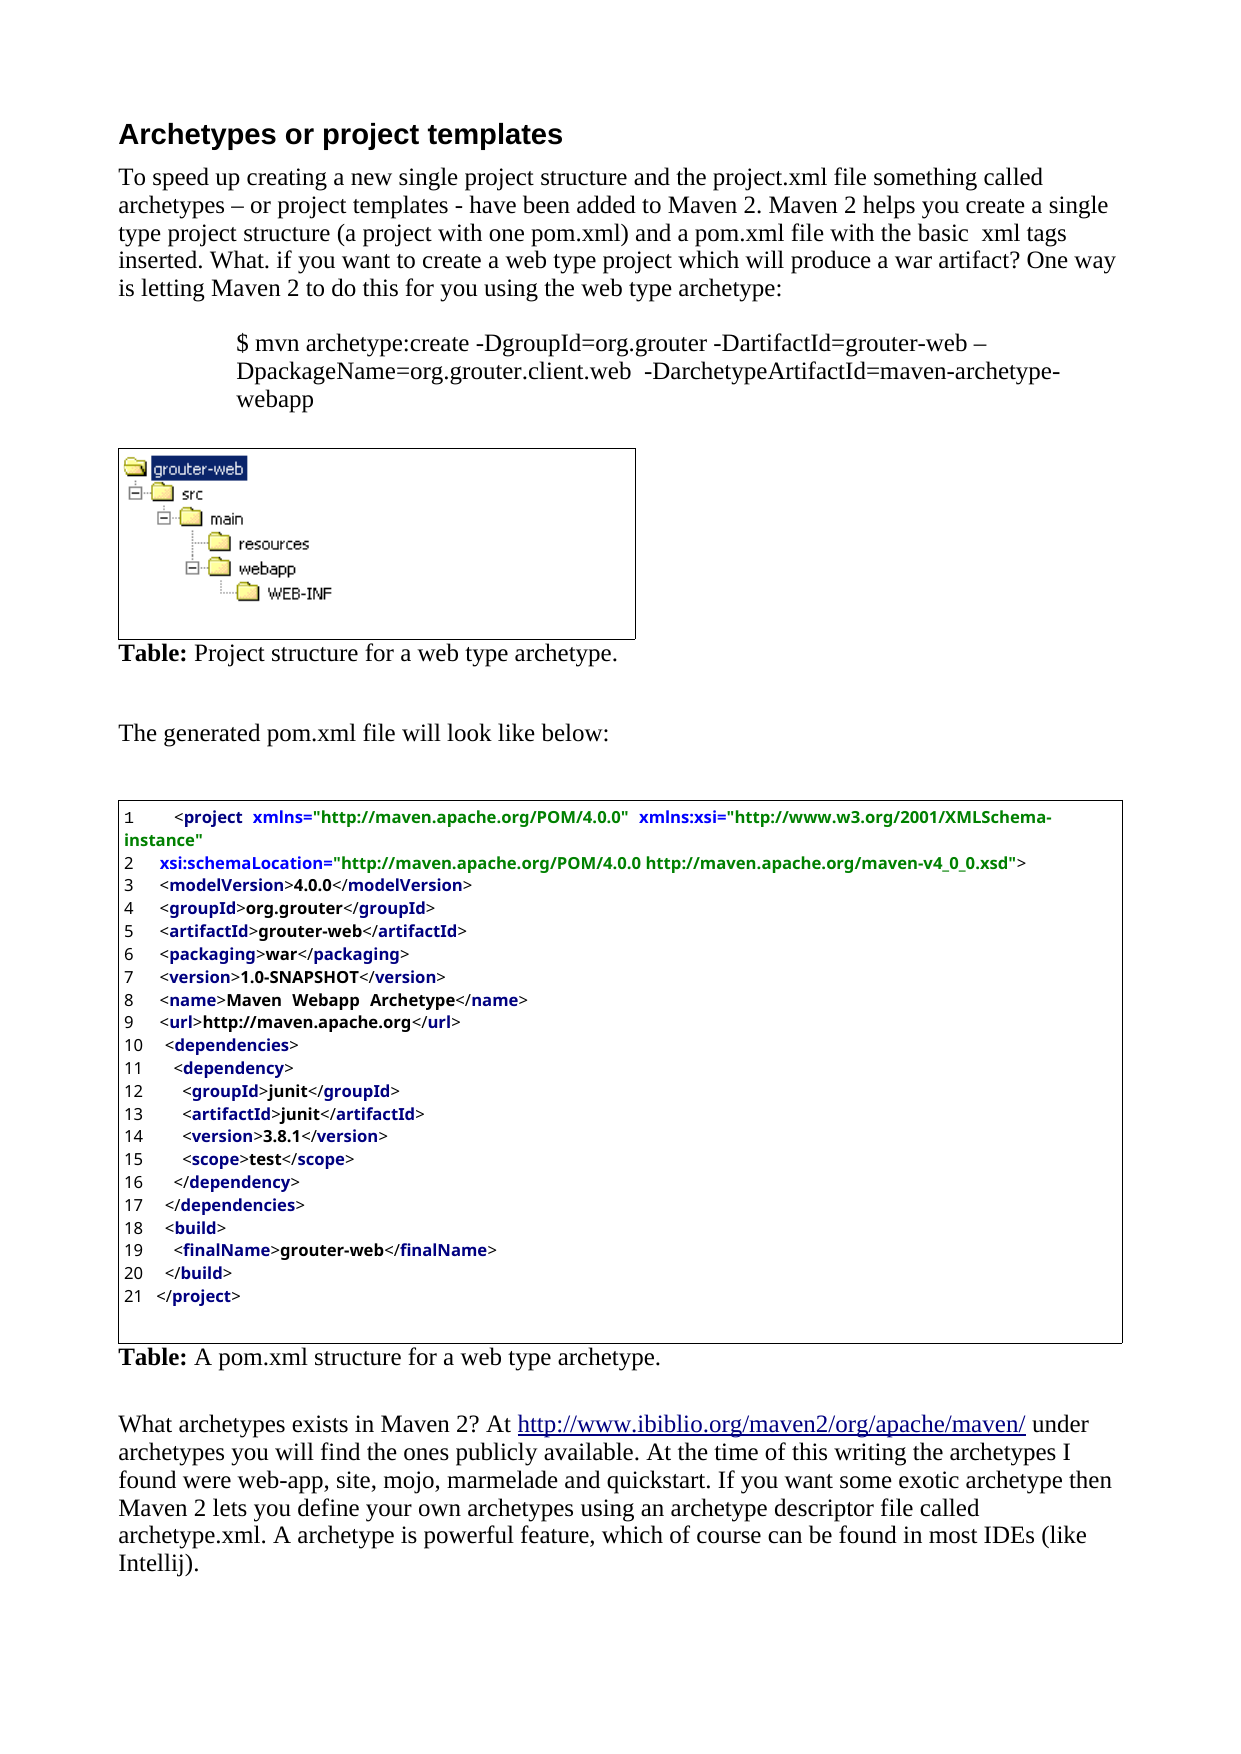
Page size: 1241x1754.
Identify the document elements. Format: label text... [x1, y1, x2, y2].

text The generated pom.xml file will look like below: [118, 719, 1122, 747]
subtitle Archetypes or project templates [118, 118, 1122, 151]
text Table: A pom.xml structure for a web type archetype. [118, 1344, 1122, 1370]
table_header 1 <project xmlns="http://maven.apache.org/POM/4.0.0" xmlns:xsi="http://www.w3.org/2001/XMLSchema-instance" 2 xsi:schemaLocation="http://maven.apache.org/POM/4.0.0 http://maven.apache.org/maven-v4_0_0.xsd"> 3 <modelVersion>4.0.0</modelVersion> 4 <groupId>org.grouter</groupId> 5 <artifactId>grouter-web</artifactId> 6 <packaging>war</packaging> 7 <version>1.0-SNAPSHOT</version> 8 <name>Maven Webapp Archetype</name> 9 <url>http://maven.apache.org</url> 10 <dependencies> 11 <dependency> 12 <groupId>junit</groupId> 13 <artifactId>junit</artifactId> 14 <version>3.8.1</version> 15 <scope>test</scope> 16 </dependency> 17 </dependencies> 18 <build> 19 <finalName>grouter-web</finalName> 20 </build> 21 </project> [119, 801, 1122, 1343]
text $ mvn archetype:create -DgroupId=org.grouter -DartifactId=grouter-web – DpackageName=org.grouter.client.web -DarchetypeArtifactId=maven-archetype- webapp [118, 329, 1122, 436]
text What archetypes exists in Maven 2? At http://www.ibiblio.org/maven2/org/apache/maven/ under archetypes you will find the ones publicly available. At the time of this writing the archetypes I found were web-app, site, mojo, marmelade and quickstart. If you want some exotic archetype then Maven 2 lets you define your own archetypes using an archetype descriptor file called archetype.xml. A archetype is powerful feature, which of course can be found in most IDEs (like Intellij). [118, 1411, 1122, 1577]
table_header [119, 449, 635, 639]
text To speed up creating a new single project structure and the project.xml file something called archetypes – or project templates - have been added to Maven 2. Maven 2 helps you create a single type project structure (a project with one pom.xml) and a pom.xml file with the basic xml tags inserted. What. if you want to create a web type project which will produce a war artifact? One way is letting Maven 2 to do this for you using the web type archetype: [118, 163, 1122, 329]
picture [123, 454, 357, 610]
text Table: Project structure for a web type archetype. [118, 639, 1122, 667]
